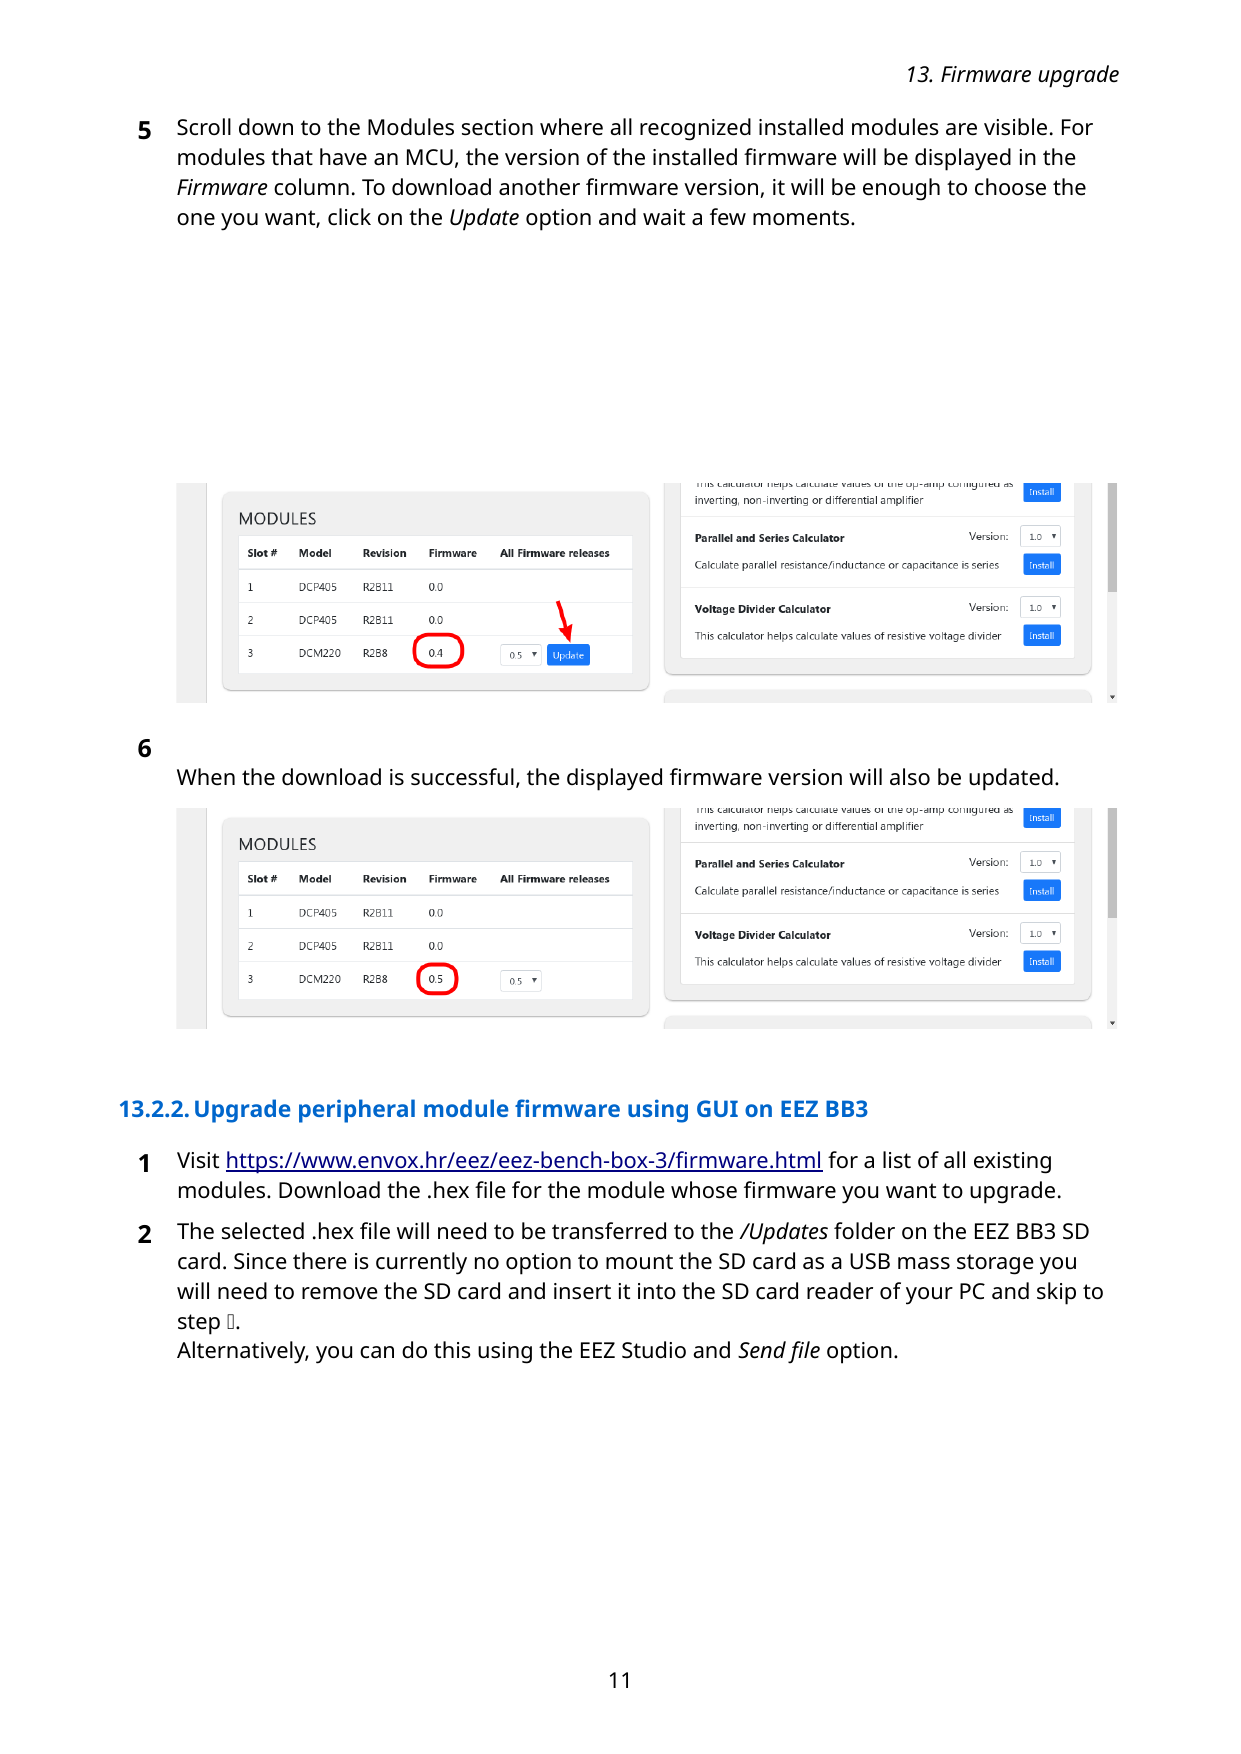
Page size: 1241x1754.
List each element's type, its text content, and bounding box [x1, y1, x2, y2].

table_cell The selected .hex file will need to be transferred to the /Updates folder on the EEZ BB3 SD card. Since there is currently no option to mount the SD card as a USB mass storage you will need to remove the SD card and insert it into the SD card reader of your PC and skip to step . Alternatively, you can do this using the EEZ Studio and Send file option. [171, 1211, 1122, 1388]
subtitle Upgrade peripheral module firmware using GUI on EEZ BB3 [118, 1093, 1122, 1125]
table_cell 2 [118, 1211, 171, 1388]
picture [176, 483, 1118, 703]
table_cell 6 [118, 725, 171, 1064]
table_header Visit https://www.envox.hr/eez/eez-bench-box-3/firmware.html for a list of all existing modules. Download the .hex file for the module whose firmware you want to upgrade. [171, 1140, 1122, 1211]
table_cell When the download is successful, the displayed firmware version will also be updated. [171, 725, 1123, 1064]
table_header 1 [118, 1140, 171, 1211]
table_header 5 [118, 107, 171, 725]
picture [176, 808, 1118, 1029]
table_header Scroll down to the Modules section where all recognized installed modules are visible. For modules that have an MCU, the version of the installed firmware will be displayed in the Firmware column. To download another firmware version, it will be enough to choose the one you want, click on the Update option and wait a few moments. [171, 107, 1123, 725]
